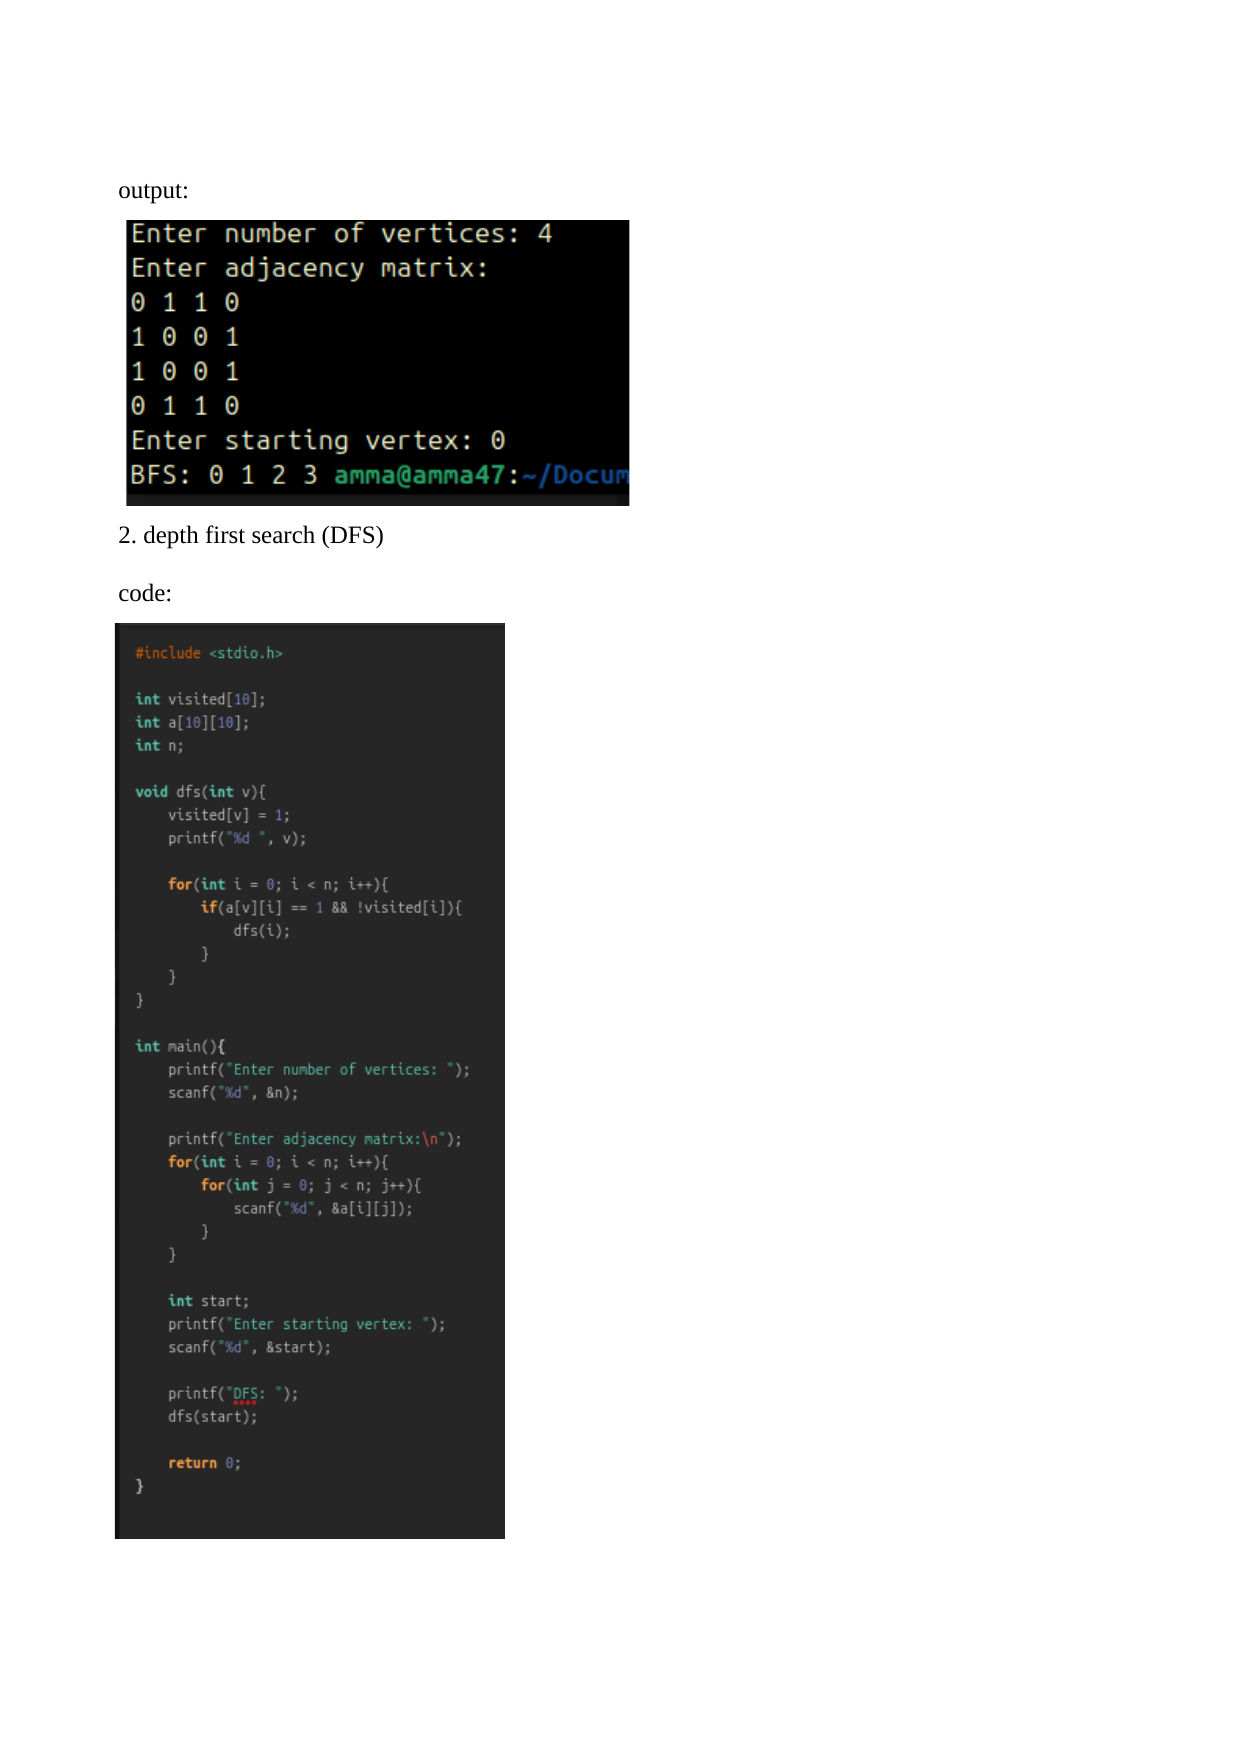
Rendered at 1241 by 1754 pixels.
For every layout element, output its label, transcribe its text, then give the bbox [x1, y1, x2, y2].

picture [126, 220, 630, 506]
text 2. depth first search (DFS) [118, 521, 1122, 549]
text code: [118, 578, 1122, 607]
picture [114, 623, 505, 1539]
text output: [118, 176, 1122, 204]
